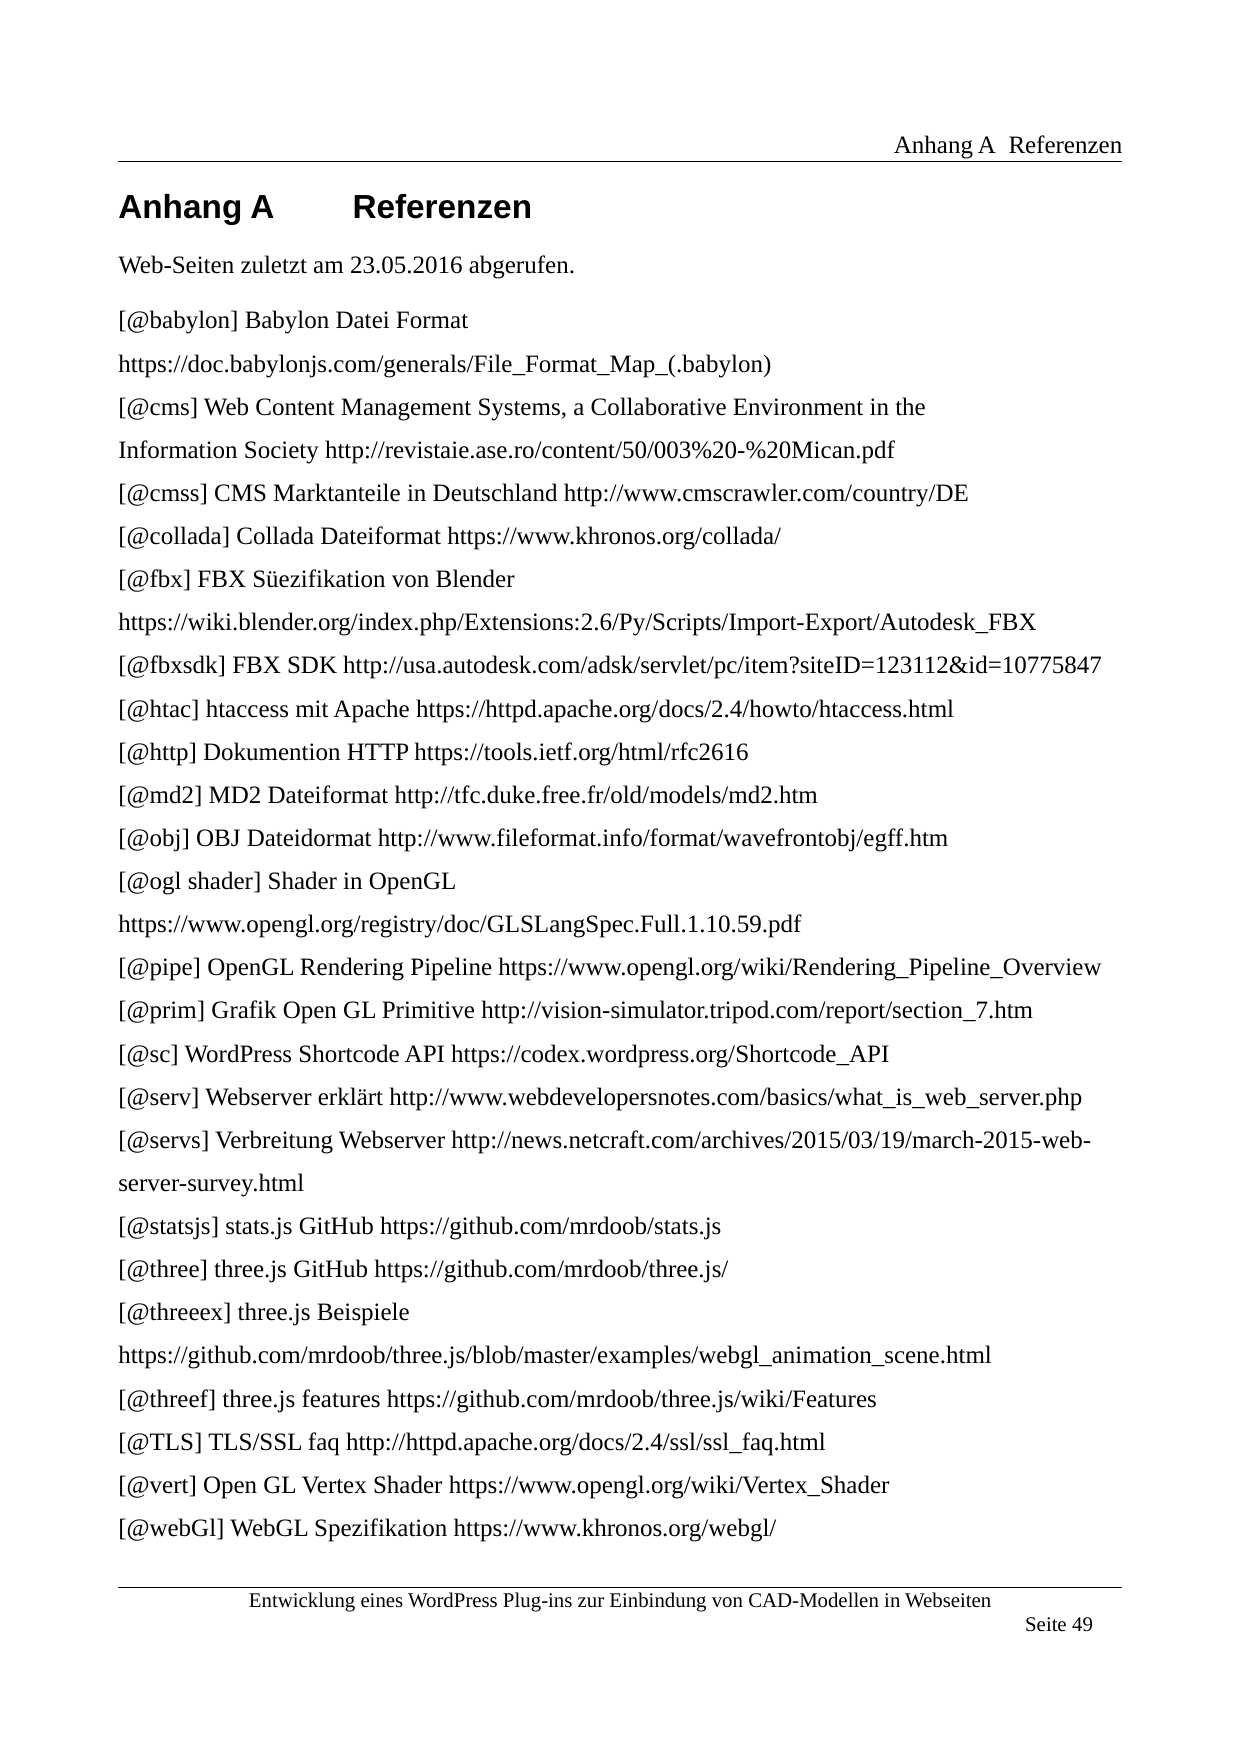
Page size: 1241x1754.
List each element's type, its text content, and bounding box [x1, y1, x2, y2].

text [@statsjs] stats.js GitHub https://github.com/mrdoob/stats.js [118, 1211, 1122, 1240]
text [@threeex] three.js Beispiele https://github.com/mrdoob/three.js/blob/master/examples/webgl_animation_scene.html [118, 1297, 1122, 1369]
text [@http] Dokumention HTTP https://tools.ietf.org/html/rfc2616 [118, 737, 1122, 766]
text [@servs] Verbreitung Webserver http://news.netcraft.com/archives/2015/03/19/march-2015-web-server-survey.html [118, 1125, 1122, 1197]
text [@htac] htaccess mit Apache https://httpd.apache.org/docs/2.4/howto/htaccess.html [118, 694, 1122, 722]
text [@cms] Web Content Management Systems, a Collaborative Environment in the [118, 392, 1122, 421]
text [@webGl] WebGL Spezifikation https://www.khronos.org/webgl/ [118, 1513, 1122, 1542]
text [@fbxsdk] FBX SDK http://usa.autodesk.com/adsk/servlet/pc/item?siteID=123112&id=10775847 [118, 651, 1122, 679]
text [@serv] Webserver erklärt http://www.webdevelopersnotes.com/basics/what_is_web_server.php [118, 1082, 1122, 1111]
text Information Society http://revistaie.ase.ro/content/50/003%20-%20Mican.pdf [118, 435, 1122, 464]
text [@fbx] FBX Süezifikation von Blender https://wiki.blender.org/index.php/Extensions:2.6/Py/Scripts/Import-Export/Autodesk_FBX [118, 564, 1122, 636]
text [@md2] MD2 Dateiformat http://tfc.duke.free.fr/old/models/md2.htm [118, 780, 1122, 809]
text [@obj] OBJ Dateidormat http://www.fileformat.info/format/wavefrontobj/egff.htm [118, 823, 1122, 852]
text [@vert] Open GL Vertex Shader https://www.opengl.org/wiki/Vertex_Shader [118, 1470, 1122, 1499]
text [@TLS] TLS/SSL faq http://httpd.apache.org/docs/2.4/ssl/ssl_faq.html [118, 1427, 1122, 1456]
subtitle Referenzen [118, 187, 1122, 226]
text [@sc] WordPress Shortcode API https://codex.wordpress.org/Shortcode_API [118, 1039, 1122, 1067]
text [@collada] Collada Dateiformat https://www.khronos.org/collada/ [118, 521, 1122, 550]
text [@babylon] Babylon Datei Format https://doc.babylonjs.com/generals/File_Format_Map_(.babylon) [118, 306, 1122, 377]
text [@cmss] CMS Marktanteile in Deutschland http://www.cmscrawler.com/country/DE [118, 478, 1122, 507]
text [@threef] three.js features https://github.com/mrdoob/three.js/wiki/Features [118, 1384, 1122, 1412]
text [@pipe] OpenGL Rendering Pipeline https://www.opengl.org/wiki/Rendering_Pipeline_Overview [118, 952, 1122, 981]
text [@prim] Grafik Open GL Primitive http://vision-simulator.tripod.com/report/section_7.htm [118, 996, 1122, 1024]
text Web-Seiten zuletzt am 23.05.2016 abgerufen. [118, 250, 1122, 279]
text [@ogl shader] Shader in OpenGL https://www.opengl.org/registry/doc/GLSLangSpec.Full.1.10.59.pdf [118, 866, 1122, 938]
text [@three] three.js GitHub https://github.com/mrdoob/three.js/ [118, 1254, 1122, 1283]
